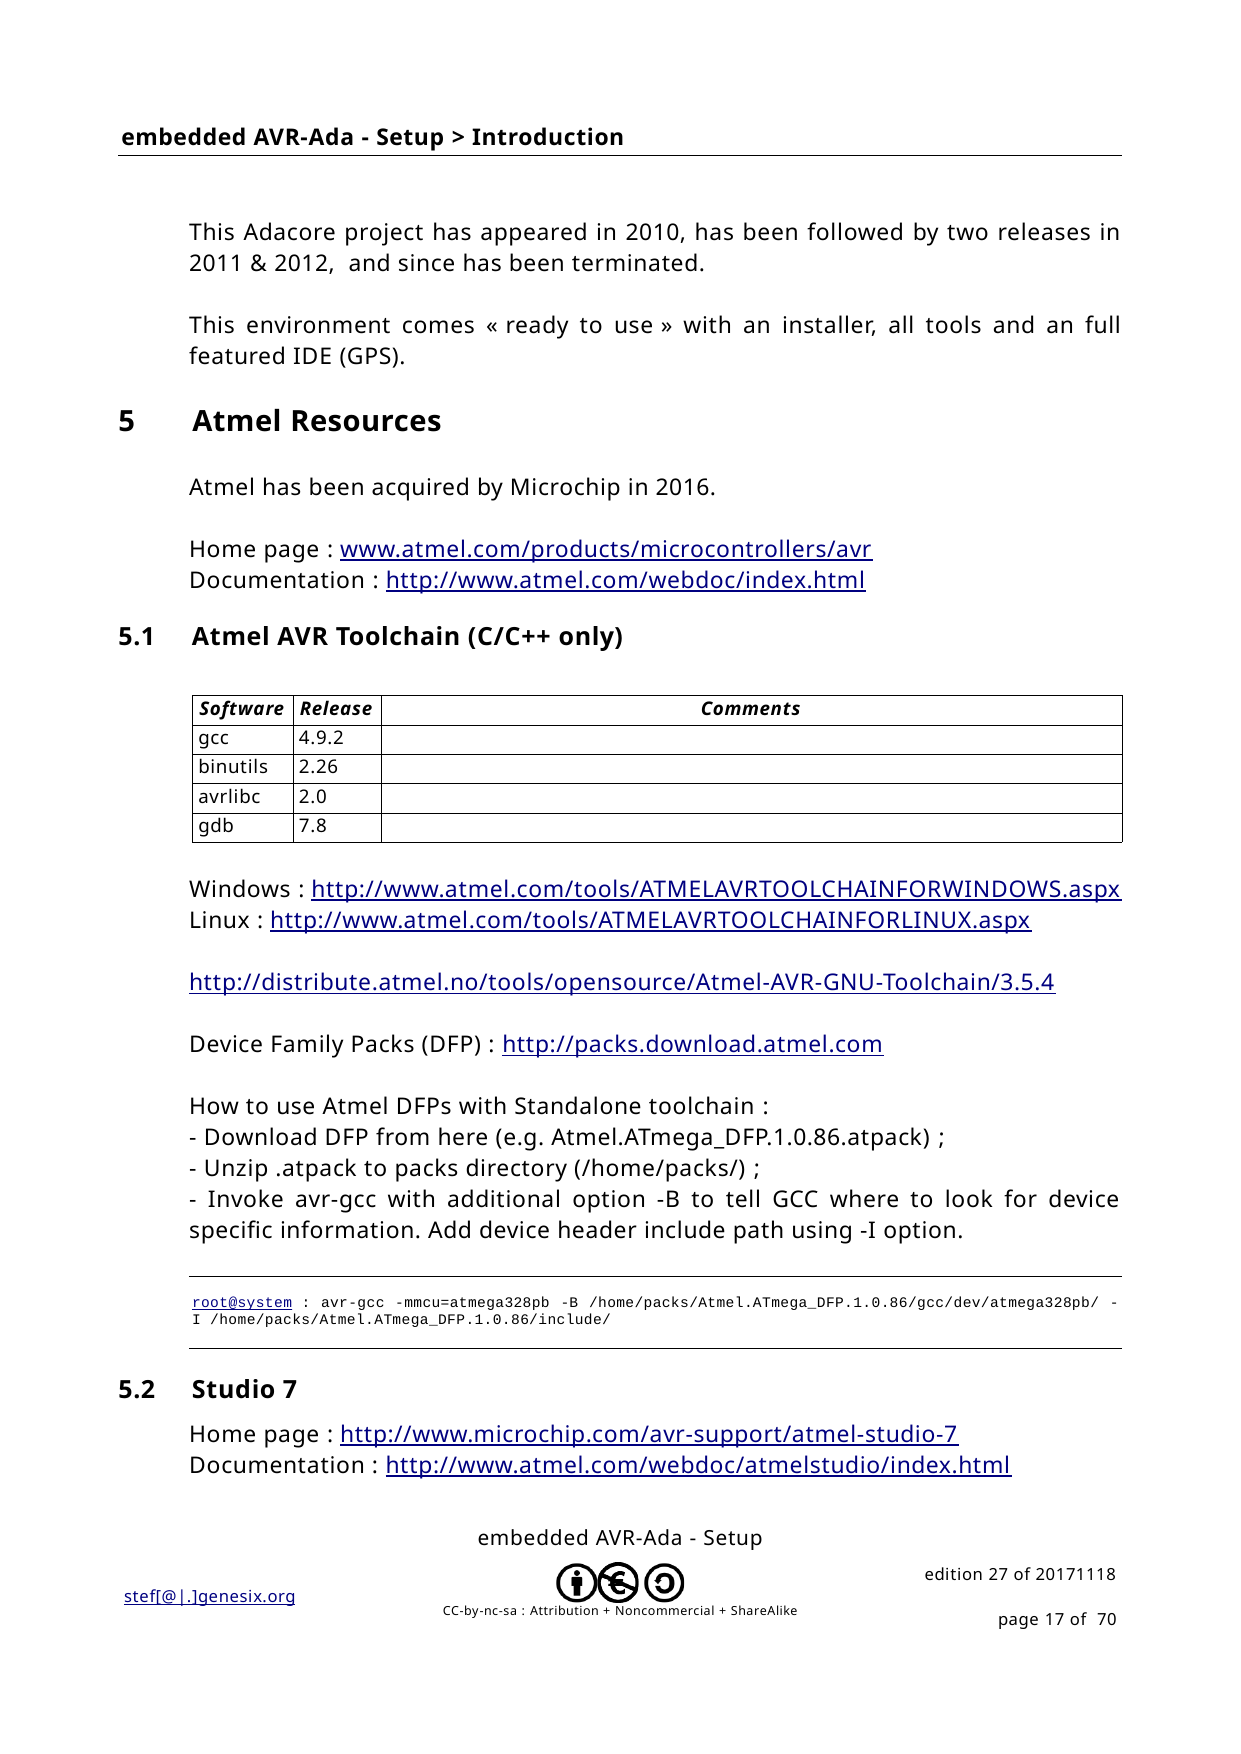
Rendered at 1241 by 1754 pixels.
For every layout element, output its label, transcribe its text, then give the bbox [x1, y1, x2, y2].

table_cell 2.26 [294, 755, 381, 783]
table_cell 4.9.2 [294, 726, 381, 754]
text Home page : www.atmel.com/products/microcontrollers/avr [189, 533, 1122, 564]
text Documentation : http://www.atmel.com/webdoc/atmelstudio/index.html [189, 1449, 1122, 1480]
text Linux : http://www.atmel.com/tools/ATMELAVRTOOLCHAINFORLINUX.aspx [189, 904, 1122, 935]
table_cell avrlibc [193, 784, 293, 812]
picture [555, 1562, 639, 1603]
text Documentation : http://www.atmel.com/webdoc/index.html [189, 564, 1122, 595]
list root@system : avr-gcc -mmcu=atmega328pb -B /home/packs/Atmel.ATmega_DFP.1.0.86/gcc/dev/atmega328pb/ -I /home/packs/Atmel.ATmega_DFP.1.0.86/include/ [189, 1277, 1122, 1348]
table_header Software [193, 696, 293, 725]
table_cell [382, 726, 1122, 754]
table_cell gdb [193, 814, 293, 842]
subtitle Atmel Resources [118, 400, 1122, 440]
text Device Family Packs (DFP) : http://packs.download.atmel.com [189, 1028, 1122, 1059]
subtitle Atmel AVR Toolchain (C/C++ only) [118, 619, 1122, 653]
text - Invoke avr-gcc with additional option -B to tell GCC where to look for device specific information. Add device header include path using -I option. [189, 1183, 1122, 1245]
table_cell 2.0 [294, 784, 381, 812]
table_cell [382, 814, 1122, 842]
text This environment comes « ready to use » with an installer, all tools and an full featured IDE (GPS). [189, 309, 1122, 371]
table_cell [382, 755, 1122, 783]
table_cell [382, 784, 1122, 812]
subtitle Studio 7 [118, 1372, 1122, 1406]
text Atmel has been acquired by Microchip in 2016. [189, 471, 1122, 502]
table_cell gcc [193, 726, 293, 754]
table_cell 7.8 [294, 814, 381, 842]
picture [643, 1562, 685, 1603]
text This Adacore project has appeared in 2010, has been followed by two releases in 2011 & 2012, and since has been terminated. [189, 216, 1122, 278]
text - Unzip .atpack to packs directory (/home/packs/) ; [189, 1152, 1122, 1183]
text How to use Atmel DFPs with Standalone toolchain : [189, 1090, 1122, 1121]
table_header Release [294, 696, 381, 725]
table_header Comments [382, 696, 1122, 725]
text Home page : http://www.microchip.com/avr-support/atmel-studio-7 [189, 1418, 1122, 1449]
text Windows : http://www.atmel.com/tools/ATMELAVRTOOLCHAINFORWINDOWS.aspx [189, 873, 1122, 904]
text - Download DFP from here (e.g. Atmel.ATmega_DFP.1.0.86.atpack) ; [189, 1121, 1122, 1152]
table_cell binutils [193, 755, 293, 783]
text http://distribute.atmel.no/tools/opensource/Atmel-AVR-GNU-Toolchain/3.5.4 [189, 966, 1122, 997]
